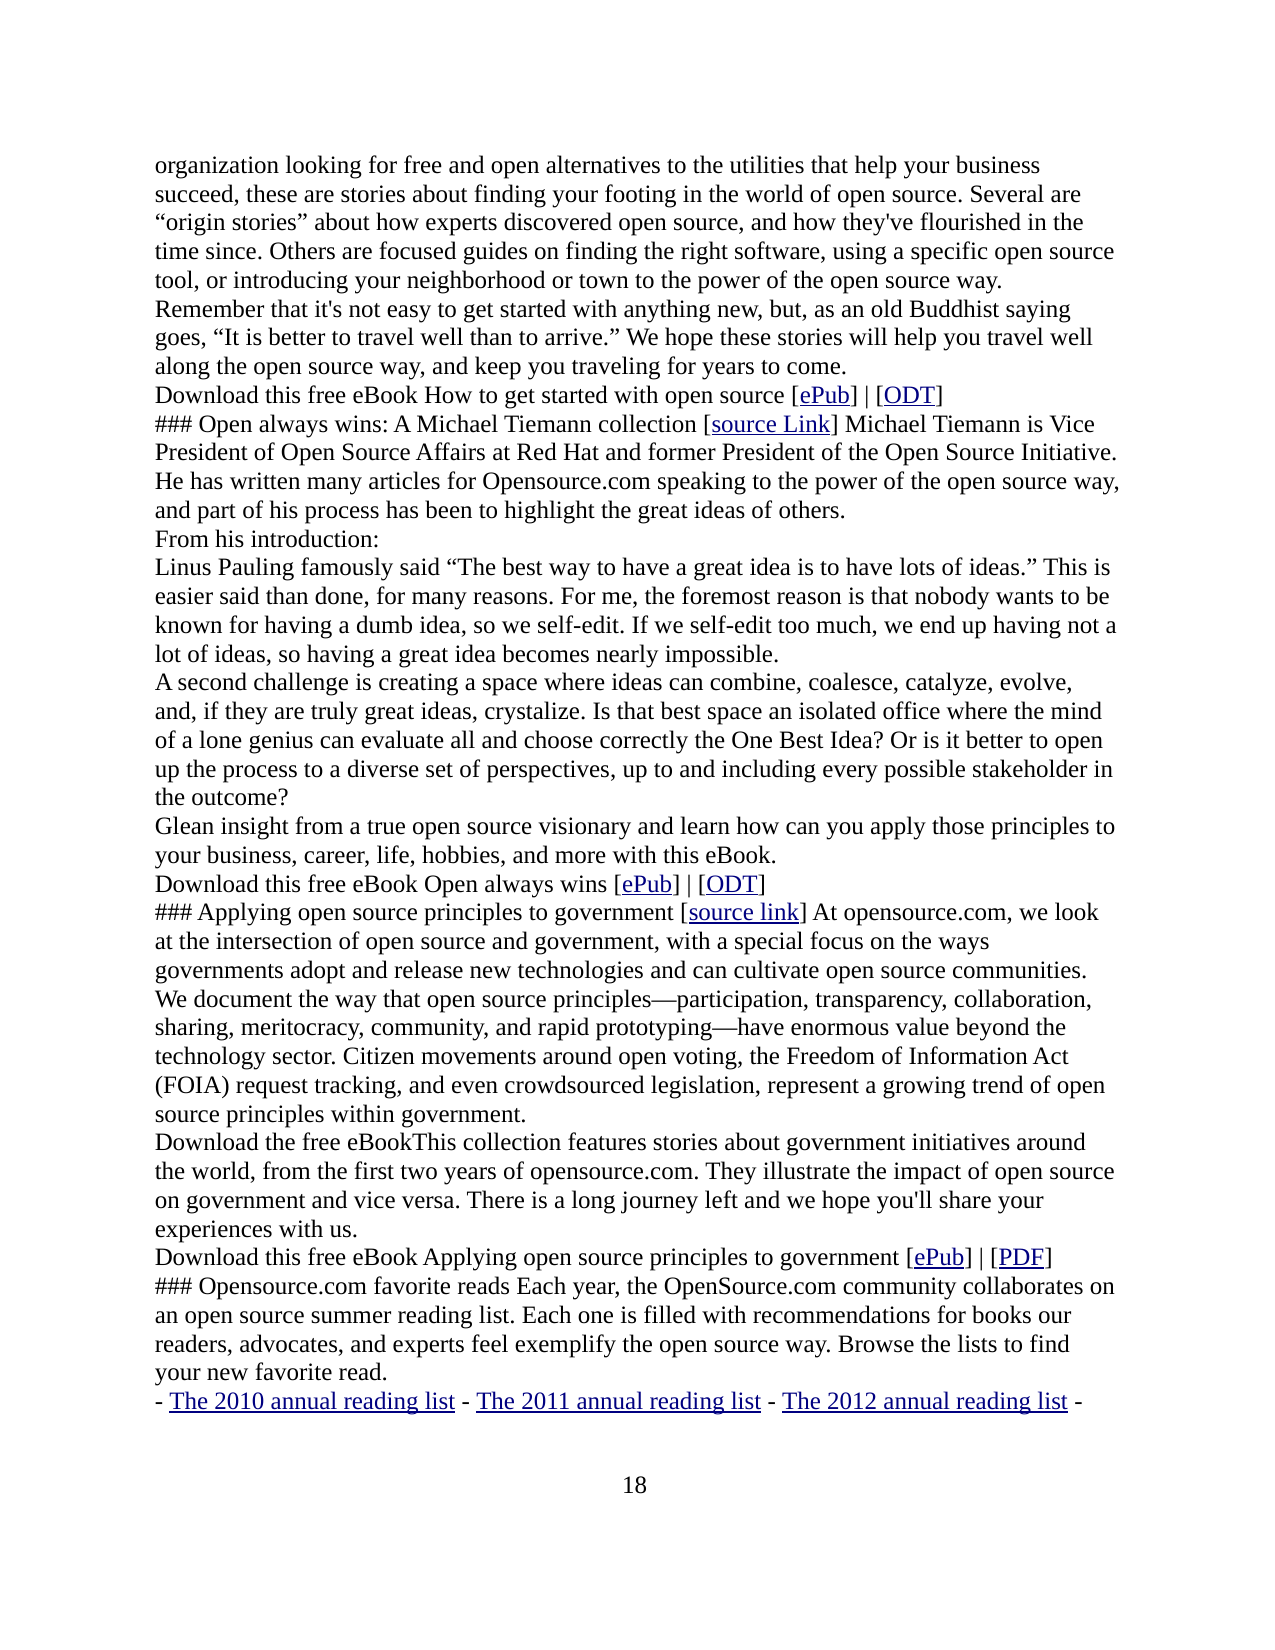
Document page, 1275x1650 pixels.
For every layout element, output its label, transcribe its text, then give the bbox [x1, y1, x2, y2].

table_cell - The 2010 annual reading list - The 2011 annual reading list - The 2012 annual reading list [150, 1386, 1125, 1415]
table_cell From his introduction: [150, 524, 1125, 552]
table_cell Download this free eBook Applying open source principles to government [ePub] | [PDF] [150, 1243, 1125, 1271]
table_cell Download this free eBook Open always wins [ePub] | [ODT] [150, 869, 1125, 897]
table_cell ### Opensource.com favorite reads Each year, the OpenSource.com community collaborates on an open source summer reading list. Each one is filled with recommendations for books our readers, advocates, and experts feel exemplify the open source way. Browse the lists to find your new favorite read. [150, 1271, 1125, 1386]
table_cell organization looking for free and open alternatives to the utilities that help your business succeed, these are stories about finding your footing in the world of open source. Several are “origin stories” about how experts discovered open source, and how they've flourished in the time since. Others are focused guides on finding the right software, using a specific open source tool, or introducing your neighborhood or town to the power of the open source way. [150, 150, 1125, 294]
table_cell A second challenge is creating a space where ideas can combine, coalesce, catalyze, evolve, and, if they are truly great ideas, crystalize. Is that best space an isolated office where the mind of a lone genius can evaluate all and choose correctly the One Best Idea? Or is it better to open up the process to a diverse set of perspectives, up to and including every possible stakeholder in the outcome? [150, 668, 1125, 811]
table_cell Remember that it's not easy to get started with anything new, but, as an old Buddhist saying goes, “It is better to travel well than to arrive.” We hope these stories will help you travel well along the open source way, and keep you traveling for years to come. [150, 294, 1125, 380]
table_cell Glean insight from a true open source visionary and learn how can you apply those principles to your business, career, life, hobbies, and more with this eBook. [150, 811, 1125, 869]
table_cell Download the free eBookThis collection features stories about government initiatives around the world, from the first two years of opensource.com. They illustrate the impact of open source on government and vice versa. There is a long journey left and we hope you'll share your experiences with us. [150, 1128, 1125, 1242]
table_cell Linus Pauling famously said “The best way to have a great idea is to have lots of ideas.” This is easier said than done, for many reasons. For me, the foremost reason is that nobody wants to be known for having a dumb idea, so we self-edit. If we self-edit too much, we end up having not a lot of ideas, so having a great idea becomes nearly impossible. [150, 553, 1125, 667]
table_cell Download this free eBook How to get started with open source [ePub] | [ODT] [150, 380, 1125, 409]
table_cell ### Open always wins: A Michael Tiemann collection [source Link] Michael Tiemann is Vice President of Open Source Affairs at Red Hat and former President of the Open Source Initiative. He has written many articles for Opensource.com speaking to the power of the open source way, and part of his process has been to highlight the great ideas of others. [150, 409, 1125, 524]
table_cell ### Applying open source principles to government [source link] At opensource.com, we look at the intersection of open source and government, with a special focus on the ways governments adopt and release new technologies and can cultivate open source communities. We document the way that open source principles—participation, transparency, collaboration, sharing, meritocracy, community, and rapid prototyping—have enormous value beyond the technology sector. Citizen movements around open voting, the Freedom of Information Act (FOIA) request tracking, and even crowdsourced legislation, represent a growing trend of open source principles within government. [150, 898, 1125, 1127]
